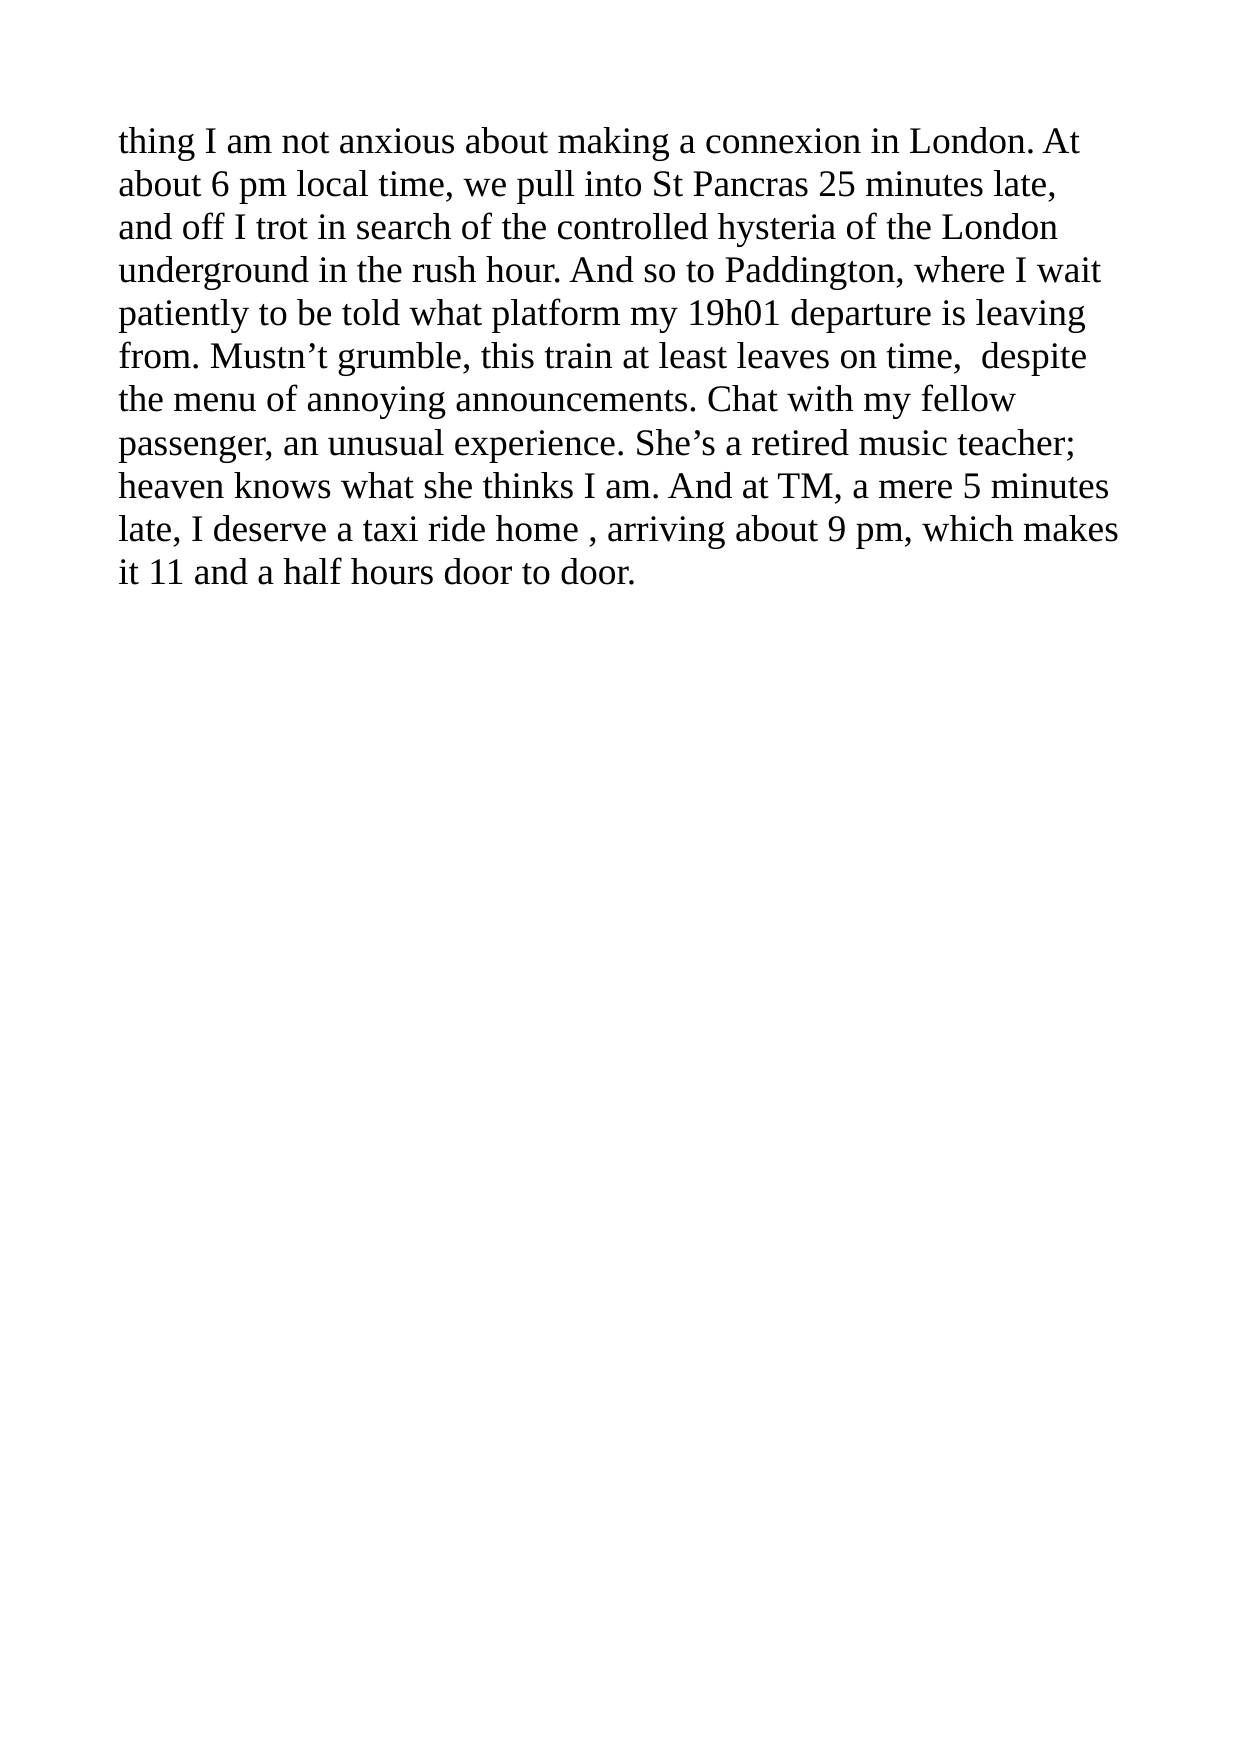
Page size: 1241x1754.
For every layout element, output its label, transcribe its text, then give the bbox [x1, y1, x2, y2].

text thing I am not anxious about making a connexion in London. At about 6 pm local time, we pull into St Pancras 25 minutes late, and off I trot in search of the controlled hysteria of the London underground in the rush hour. And so to Paddington, where I wait patiently to be told what platform my 19h01 departure is leaving from. Mustn’t grumble, this train at least leaves on time, despite the menu of annoying announcements. Chat with my fellow passenger, an unusual experience. She’s a retired music teacher; heaven knows what she thinks I am. And at TM, a mere 5 minutes late, I deserve a taxi ride home , arriving about 9 pm, which makes it 11 and a half hours door to door. [118, 118, 1122, 592]
